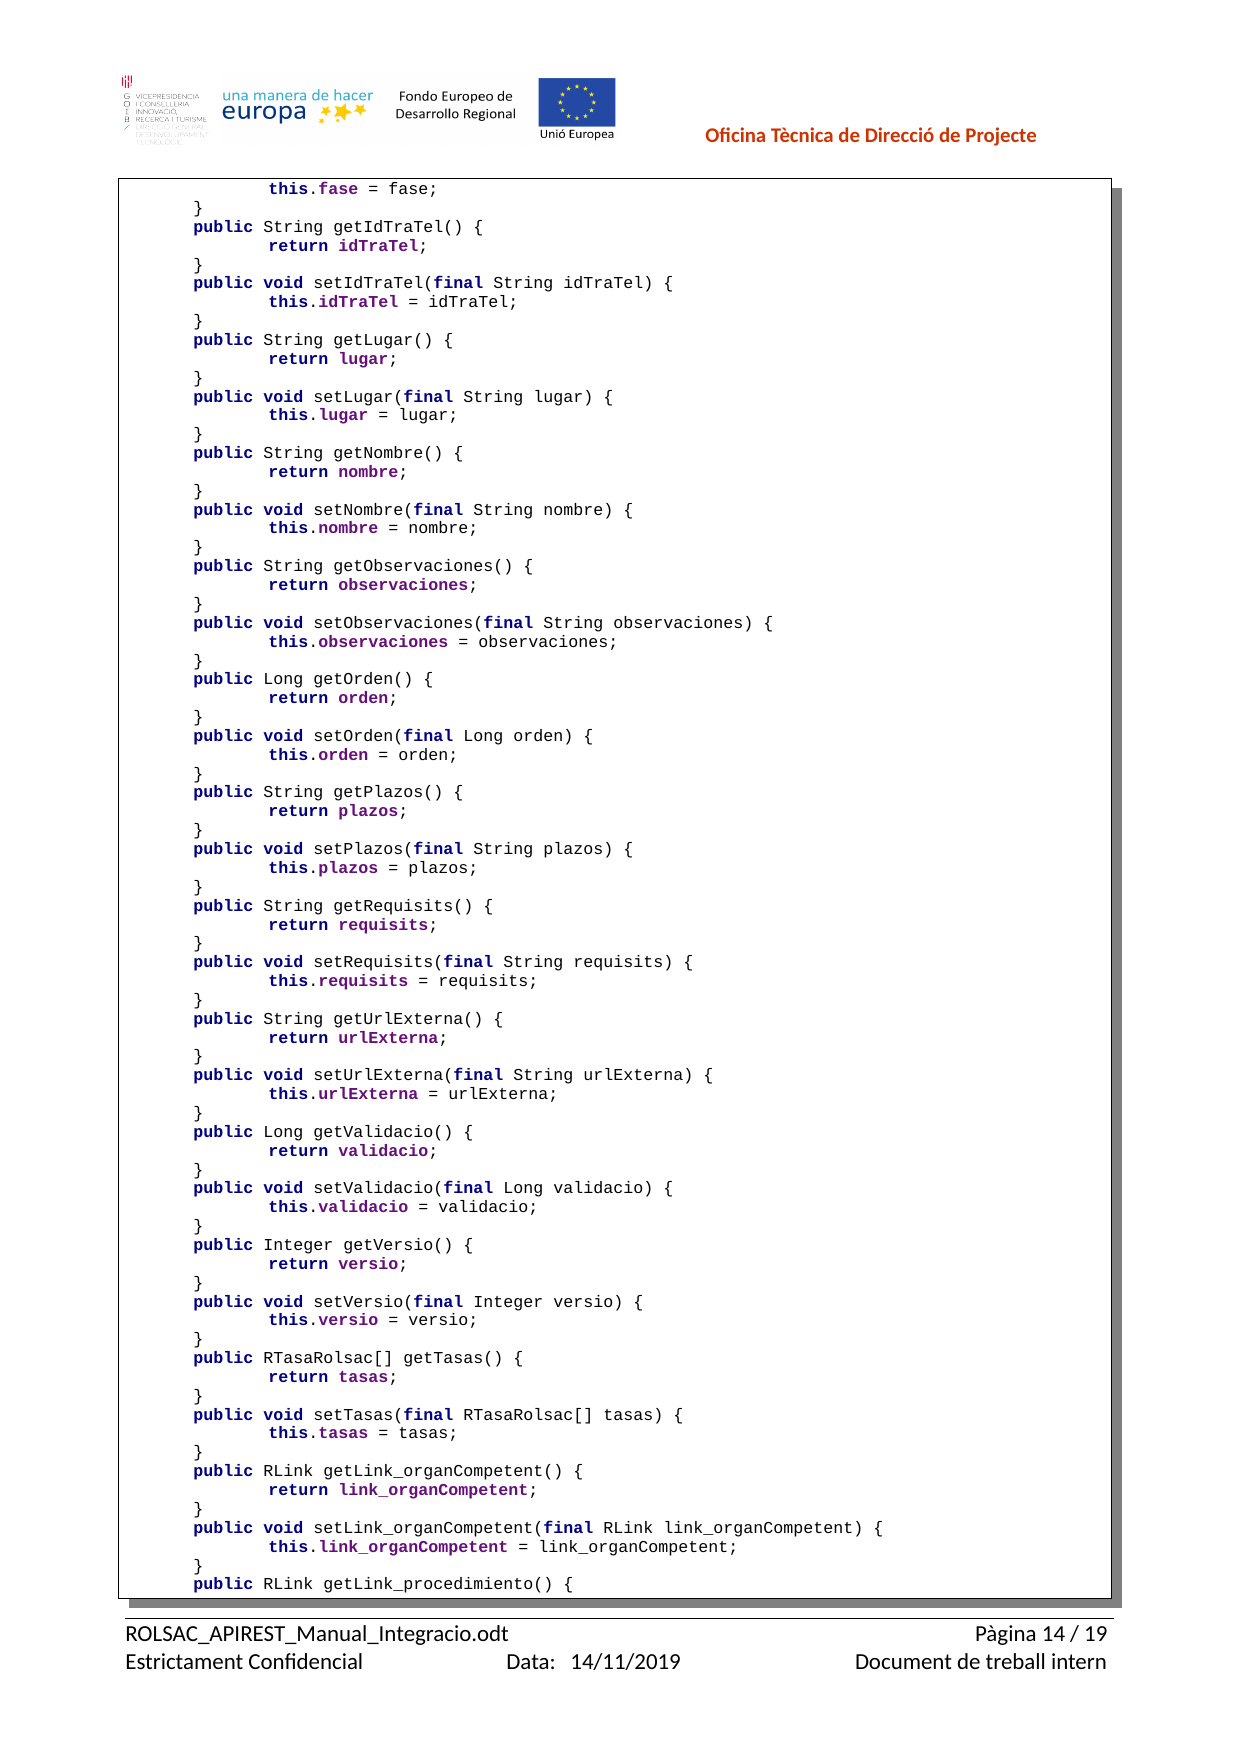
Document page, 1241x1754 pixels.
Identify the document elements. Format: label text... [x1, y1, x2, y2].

picture [118, 73, 213, 147]
picture [219, 73, 621, 147]
text this.fase = fase; } public String getIdTraTel() { return idTraTel; } public void setIdTraTel(final String idTraTel) { this.idTraTel = idTraTel; } public String getLugar() { return lugar; } public void setLugar(final String lugar) { this.lugar = lugar; } public String getNombre() { return nombre; } public void setNombre(final String nombre) { this.nombre = nombre; } public String getObservaciones() { return observaciones; } public void setObservaciones(final String observaciones) { this.observaciones = observaciones; } public Long getOrden() { return orden; } public void setOrden(final Long orden) { this.orden = orden; } public String getPlazos() { return plazos; } public void setPlazos(final String plazos) { this.plazos = plazos; } public String getRequisits() { return requisits; } public void setRequisits(final String requisits) { this.requisits = requisits; } public String getUrlExterna() { return urlExterna; } public void setUrlExterna(final String urlExterna) { this.urlExterna = urlExterna; } public Long getValidacio() { return validacio; } public void setValidacio(final Long validacio) { this.validacio = validacio; } public Integer getVersio() { return versio; } public void setVersio(final Integer versio) { this.versio = versio; } public RTasaRolsac[] getTasas() { return tasas; } public void setTasas(final RTasaRolsac[] tasas) { this.tasas = tasas; } public RLink getLink_organCompetent() { return link_organCompetent; } public void setLink_organCompetent(final RLink link_organCompetent) { this.link_organCompetent = link_organCompetent; } public RLink getLink_procedimiento() { [119, 179, 1111, 1598]
